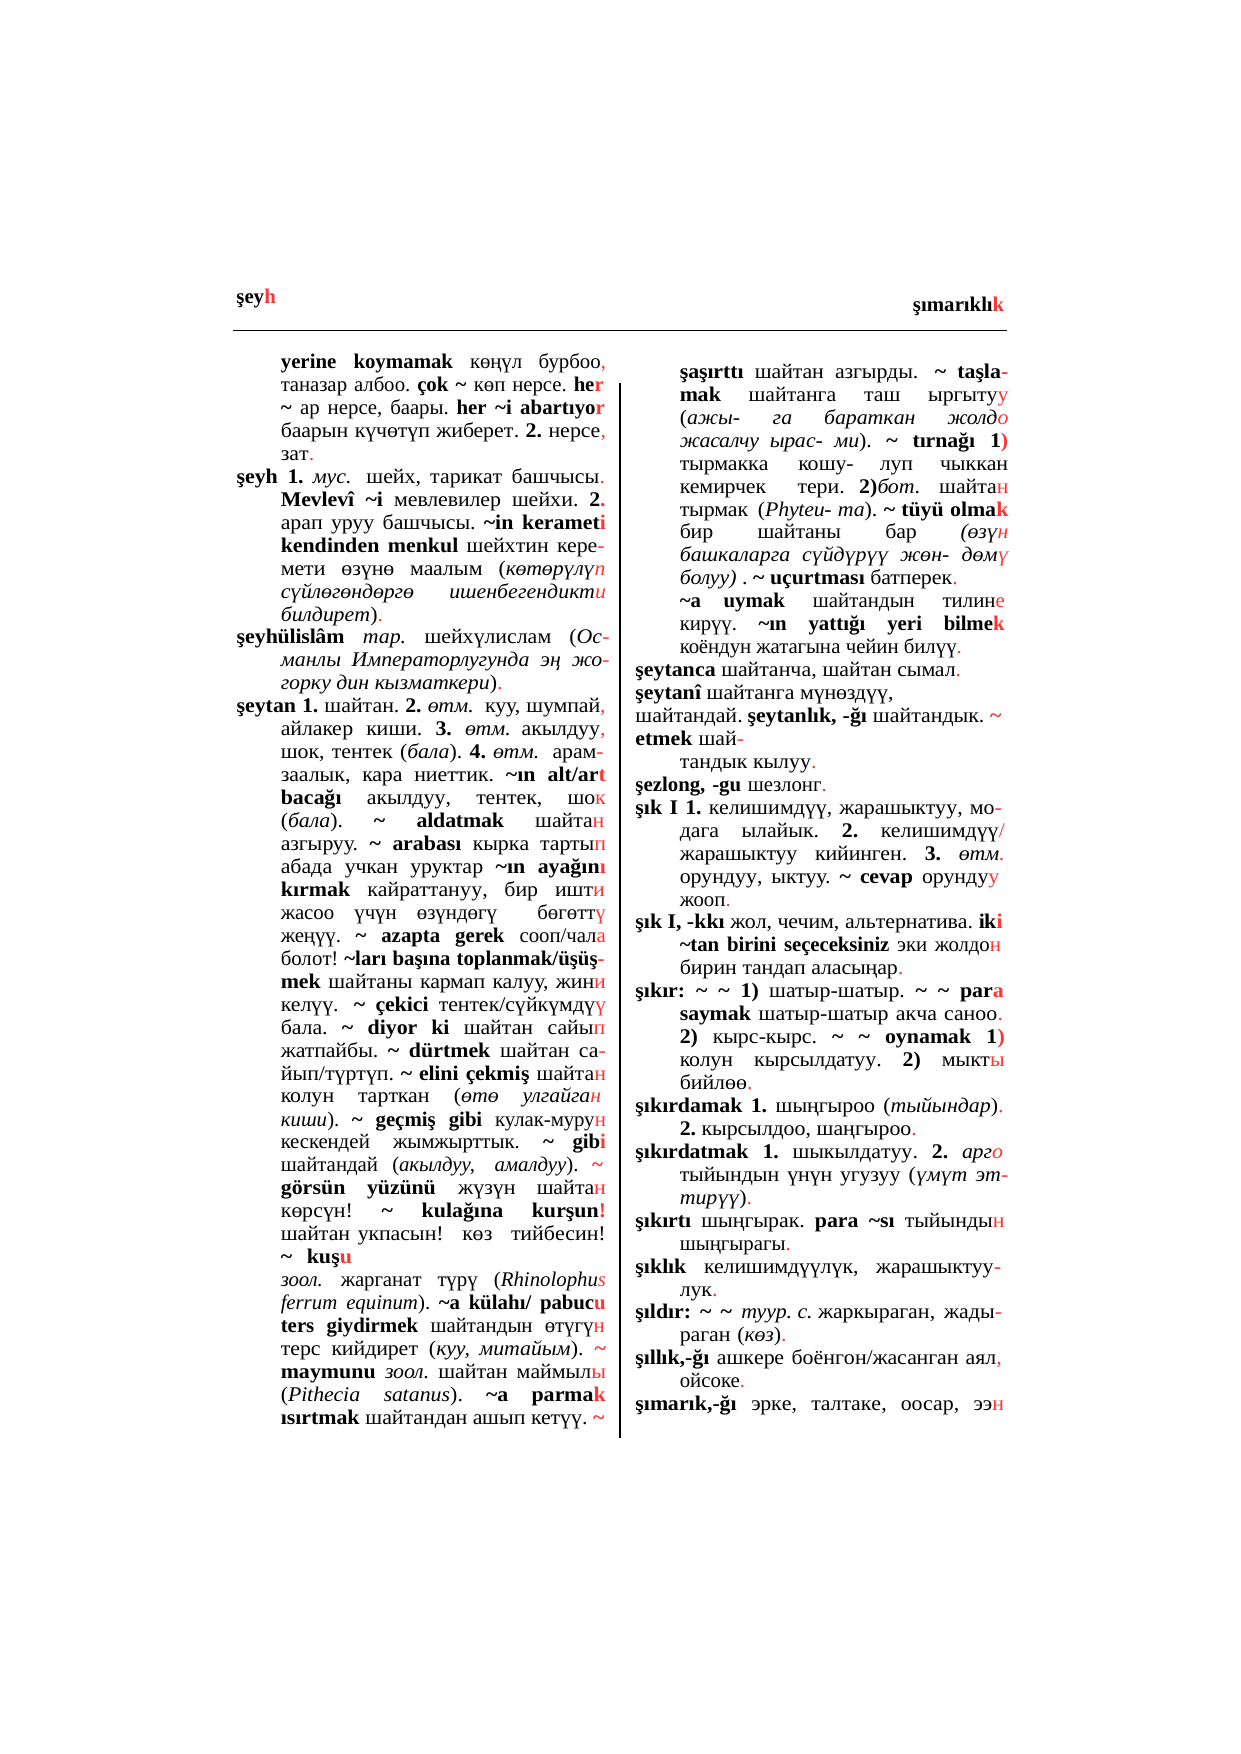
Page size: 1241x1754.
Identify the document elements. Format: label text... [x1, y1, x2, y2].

text терс кийдирет (куу, митайым). ~ maymunu зоол. шайтан маймылы (Pithecia satanus). ~a parmak [281, 1337, 606, 1406]
text şezlong, -gu шезлонг. [635, 773, 1042, 796]
text şıkırtı шыңгырак. para ~sı тыйындын [635, 1209, 1034, 1232]
text дага ылайык. 2. келишимдүү/ жарашыктуу кийинген. 3. өтм. орундуу, ыктуу. ~ cevap орундуу [679, 819, 1004, 888]
text ~tan birini seçeceksiniz эки жолдон [679, 933, 1004, 956]
text şıkırdatmak 1. шыкылдатуу. 2. арго [635, 1140, 1062, 1163]
text жатпайбы. ~ dürtmek шайтан са- йып/түртүп. ~ elini çekmiş шайтан колун тарткан (өтө улгайган [281, 1039, 606, 1107]
text şımarıklık [913, 292, 1065, 316]
text şımarık,-ğı эрке, талтаке, оосар, ээн [635, 1392, 1042, 1415]
text тыйындын үнүн угузуу (үмүт эт- тирүү). [679, 1163, 1008, 1209]
text görsün yüzünü жүзүн шайтан көрсүн! ~ kulağına kurşun! шайтан укпасын! көз тийбесин! ~ kuşu [281, 1176, 606, 1268]
text Mevlevî ~i мевлевилер шейхи. 2. арап уруу башчысы. ~in kerameti kendinden menkul шейхтин кере- [281, 488, 606, 557]
text ~ ар нерсе, баары. her ~i abartıyor [281, 396, 606, 419]
text yerine koymamak көңүл бурбоо, таназар албоо. çok ~ көп нерсе. her [281, 350, 606, 396]
text şıkır: ~ ~ 1) шатыр-шатыр. ~ ~ para saymak шатыр-шатыр акча саноо. [635, 979, 1005, 1025]
text şık I 1. келишимдүү, жарашыктуу, мо- [635, 796, 1065, 819]
text заалык, кара ниеттик. ~ın alt/art bacağı акылдуу, тентек, шок (бала). ~ aldatmak шайтан [281, 763, 606, 832]
text şıllık,-ğı ашкере боёнгон/жасанган аял, [635, 1346, 1005, 1369]
text зоол. жарганат түрү (Rhinolophus ferrum equinum). ~a külahı/ pabucu ters giydirmek шайтандын өтүгүн [281, 1268, 606, 1337]
text ~a uymak шайтандын тилине кирүү. ~ın yattığı yeri bilmek коёндун жатагына чейин билүү. [679, 589, 1004, 658]
text şık I, -kkı жол, чечим, альтернатива. iki [635, 911, 1051, 933]
text тандык кылуу. [679, 750, 817, 773]
text şeytanca шайтанча, шайтан сымал. şeytanî шайтанга мүнөздүү, шайтандай. şeytanlık, -ğı шайтандык. ~ etmek шай- [635, 658, 1005, 750]
text азгыруу. ~ arabası кырка тартып абада учкан уруктар ~ın ayağını kırmak кайраттануу, бир ишти [281, 832, 606, 901]
text киши). ~ geçmiş gibi кулак-мурун кескендей жымжырттык. ~ gibi шайтандай (акылдуу, амалдуу). ~ [281, 1108, 606, 1176]
text şaşırttı шайтан азгырды. ~ taşla- mak шайтанга таш ыргытуу (ажы- га бараткан жолдо жасалчу ырас- ми). ~ tırnağı 1) тырмакка кошу- луп чыккан кемирчек тери. 2)бот. шайтан тырмак (Phyteu- ma). ~ tüyü olmak бир шайтаны бар (өзүн башкаларга сүйдүрүү жөн- дөмү болуу) . ~ uçurtması батперек. [679, 359, 1008, 589]
text мети өзүнө маалым (көтөрүлүп сүйлөгөндөргө ишенбегендикти билдирет). [281, 557, 606, 626]
text шыңгырагы. [679, 1232, 796, 1255]
text ısırtmak шайтандан ашып кетүү. ~ [281, 1406, 606, 1429]
text 2. кырсылдоо, шаңгыроо. [679, 1117, 917, 1140]
text ойсоке. [679, 1369, 749, 1392]
text şıklık келишимдүүлүк, жарашыктуу- лук. [635, 1255, 1037, 1301]
text 2) кырс-кырс. ~ ~ oynamak 1) колун кырсылдатуу. 2) мыкты бийлөө. [679, 1025, 1005, 1094]
text жооп. [679, 888, 734, 911]
text şıkırdamak 1. шыңгыроо (тыйындар). [635, 1094, 1056, 1117]
text mek шайтаны кармап калуу, жини келүү. ~ çekici тентек/сүйкүмдүү бала. ~ diyor ki шайтан сайып [281, 970, 606, 1039]
text şeyh [236, 284, 276, 308]
text бирин тандап аласыңар. [679, 956, 905, 979]
text şeytan 1. шайтан. 2. өтм. куу, шумпай, айлакер киши. 3. өтм. акылдуу, шок, тентек (бала). 4. өтм. арам- [236, 694, 606, 763]
text баарын күчөтүп жиберет. 2. нерсе, зат. [281, 419, 606, 465]
text şıldır: ~ ~ туур. с. жаркыраган, жады- раган (көз). [635, 1301, 1037, 1346]
text жасоо үчүн өзүндөгү бөгөттү жеңүү. ~ azapta gerek сооп/чала болот! ~ları başına toplanmak/üşüş- [281, 901, 606, 970]
text şeyhülislâm тар. шейхүлислам (Ос- манлы Императорлугунда эң жо- горку дин кызматкери). [236, 626, 609, 694]
text şeyh 1. мус. шейх, тарикат башчысы. [236, 465, 609, 488]
